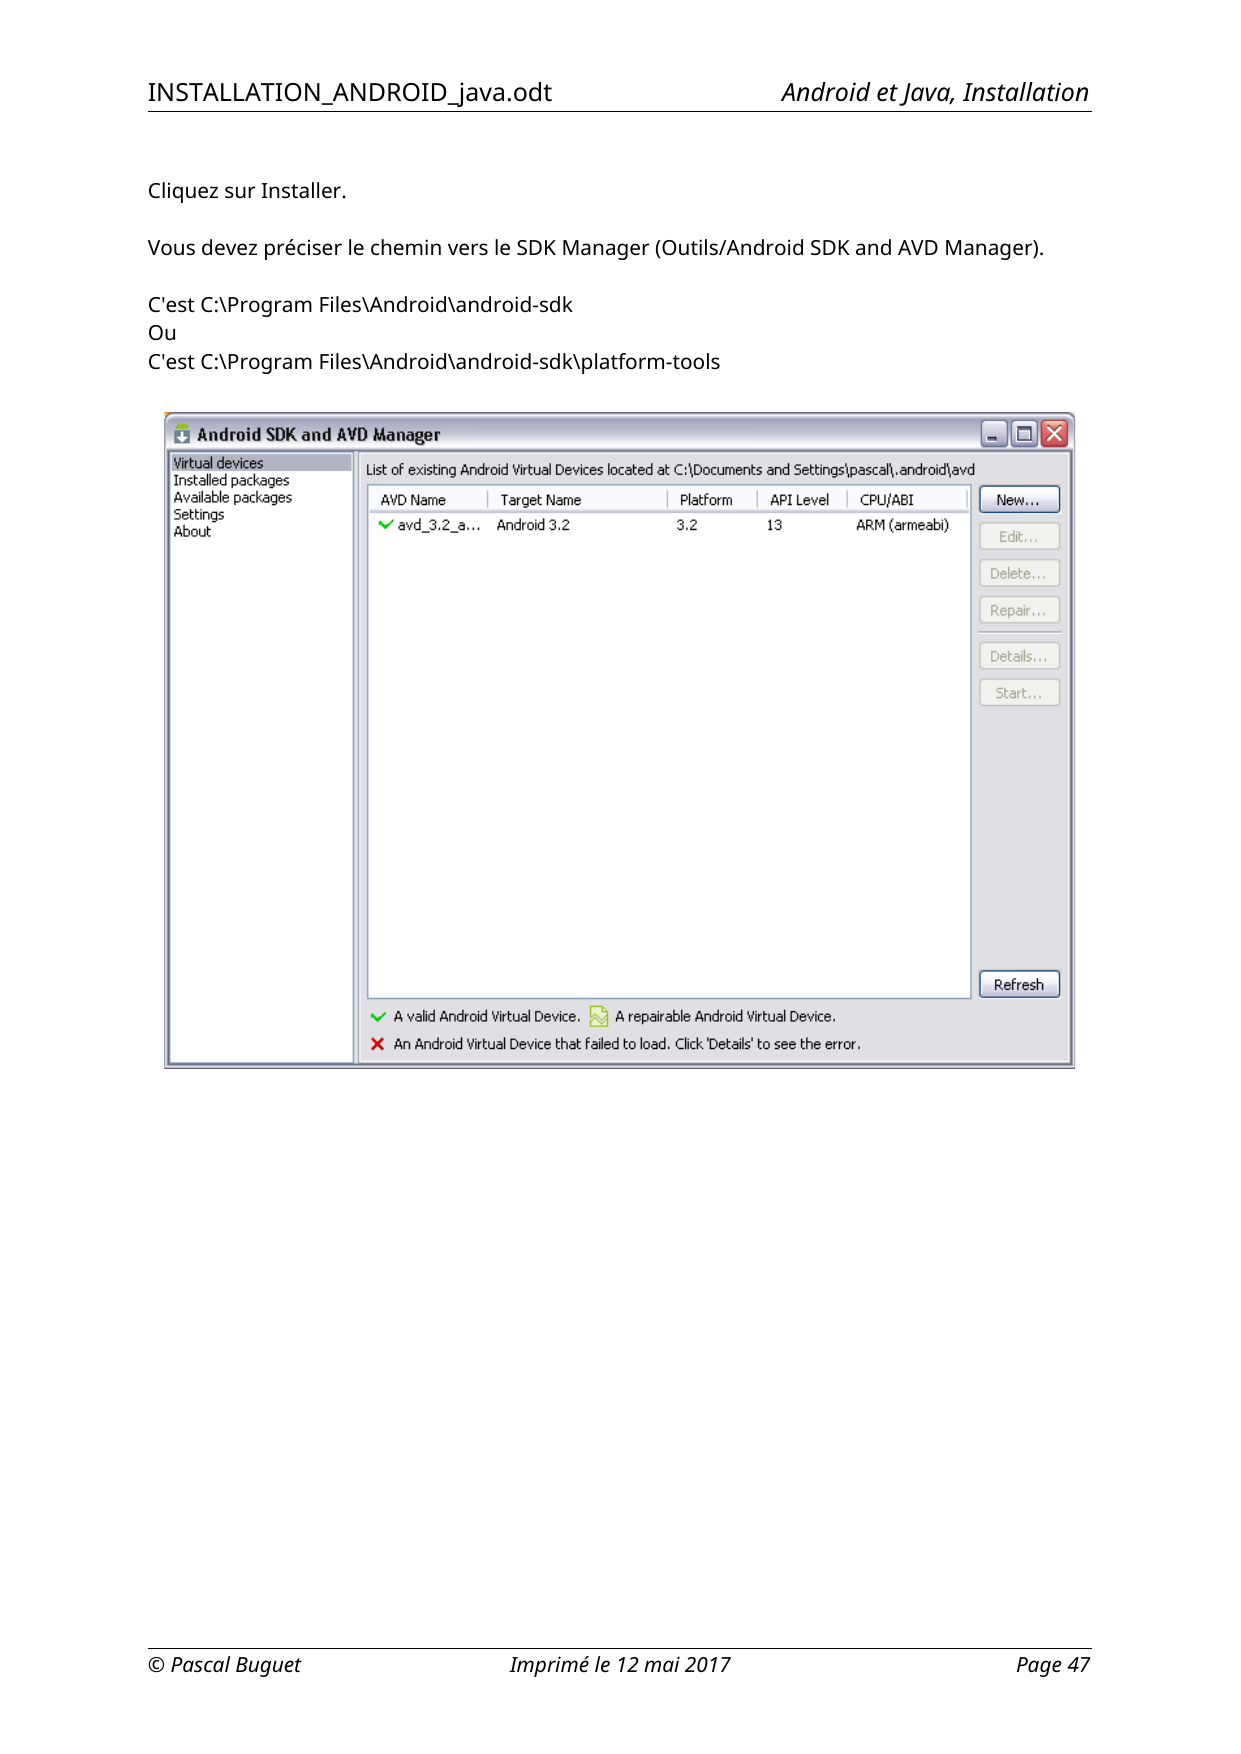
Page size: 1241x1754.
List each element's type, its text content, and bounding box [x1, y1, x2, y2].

picture [164, 412, 1075, 1069]
text Ou [148, 318, 1092, 347]
text Cliquez sur Installer. [148, 176, 1092, 204]
text C'est C:\Program Files\Android\android-sdk\platform-tools [148, 347, 1092, 375]
text C'est C:\Program Files\Android\android-sdk [148, 290, 1092, 318]
text Vous devez préciser le chemin vers le SDK Manager (Outils/Android SDK and AVD Manager). [148, 233, 1092, 261]
